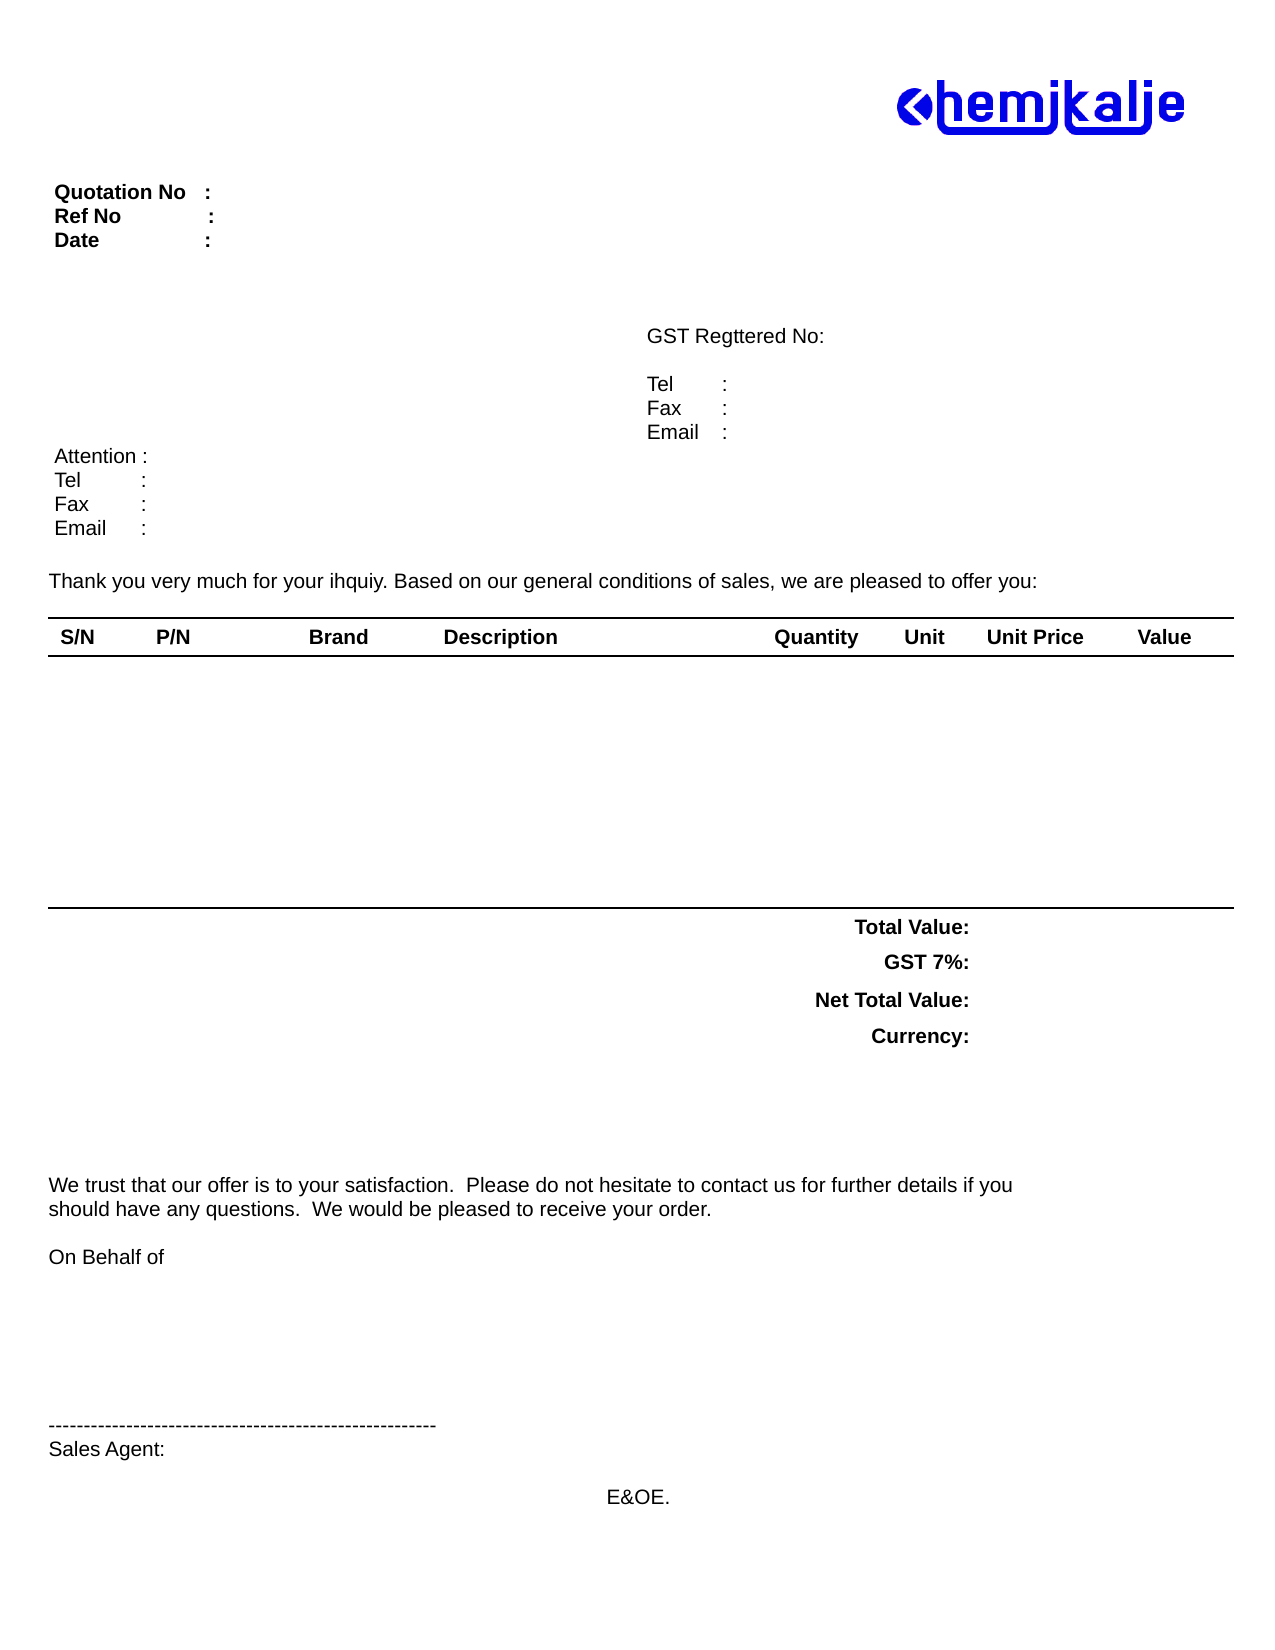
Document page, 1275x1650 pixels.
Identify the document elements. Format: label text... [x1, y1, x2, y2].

table_cell <o.amount_tax> [975, 944, 1234, 982]
text Sales Agent: <o.user_id and o.user_id.name or ''> [48, 1437, 1234, 1461]
table_cell <line.product_uom_qty> [759, 692, 874, 871]
table_cell <seq+1> [48, 692, 107, 871]
table_header Unit [874, 619, 975, 654]
table_cell <line.price_unit> [975, 692, 1095, 871]
table_header Unit Price [975, 619, 1095, 654]
table_cell Currency: [48, 1018, 975, 1101]
table_header P/N [107, 619, 239, 654]
table_cell <line.name> [438, 692, 759, 871]
table_header Value [1095, 619, 1234, 654]
text should have any questions. We would be pleased to receive your order. [48, 1197, 1234, 1221]
text On Behalf of <o.company_id and o.company_id.name or ''> [48, 1245, 1234, 1269]
table_cell <line.price_subtotal> [1095, 692, 1234, 871]
table_cell Total Value: [48, 909, 975, 944]
table_header Quotation No : <o.name> Ref No : <o.client_order_ref> Date : <convert_date_d_B_Y(o.date_order)> <o.partner_id and o.partner_id.name or ''> <o.partner_id and o.partner_id.street or ''> <o.company_id and o.company_id.street2 or ''> <o.company_id and o.company_id.country_id and o.company_id.country_id.name or ''> <o.company_id and o.company_id.zip or ''> Attention : <o.partner_id and o.partner_id.attention or ''> Tel : <o.partner_id and o.partner_id.phone or ''> Fax : <o.partner_id and o.partner_id.fax or ''> Email : <o.partner_id and o.partner_id.email or ''> [48, 174, 641, 545]
table_cell <line.brand> [240, 692, 437, 871]
text Thank you very much for your ihquiy. Based on our general conditions of sales, we are pleased to offer you: [48, 569, 1234, 593]
picture [873, 65, 1206, 150]
table_header Description [438, 619, 759, 654]
table_header Brand [240, 619, 437, 654]
table_cell <line.part_no> [107, 692, 239, 871]
table_cell </for> [48, 871, 1234, 907]
table_header Quantity [759, 619, 874, 654]
table_cell <o.currency_id and o.currency_id.name or ''> [975, 1018, 1234, 1101]
text We trust that our offer is to your satisfaction. Please do not hesitate to contact us for further details if you [48, 1173, 1234, 1197]
table_header S/N [48, 619, 107, 654]
table_cell GST 7%: [48, 944, 975, 982]
table_cell Net Total Value: [48, 983, 975, 1018]
table_cell <o.amount_total> [975, 983, 1234, 1018]
table_header <o.company_id and o.company_id.name or ''> <o.company_id and o.company_id.street or ''> <o.company_id and o.company_id.street2 or ''> <o.company_id and o.company_id.country_id and o.company_id.country_id.name or ''> <o.company_id and o.company_id.zip or ''> GST Regttered No: <o.company_id and o.company_id.vat or ''> Tel : <o.company_id and o.company_id.phone or ''> Fax : <o.company_id and o.company_id.fax or ''> Email : <o.company_id and o.company_id.email or ''> [641, 174, 1234, 545]
table_cell <line.product_uom and line.product_uom.name or ''> [874, 692, 975, 871]
text E&OE. [48, 1484, 1234, 1508]
table_cell <o.amount_untaxed> [975, 909, 1234, 944]
table_cell <for each="seq,line in enumerate(o.order_line)"> [48, 657, 1234, 692]
